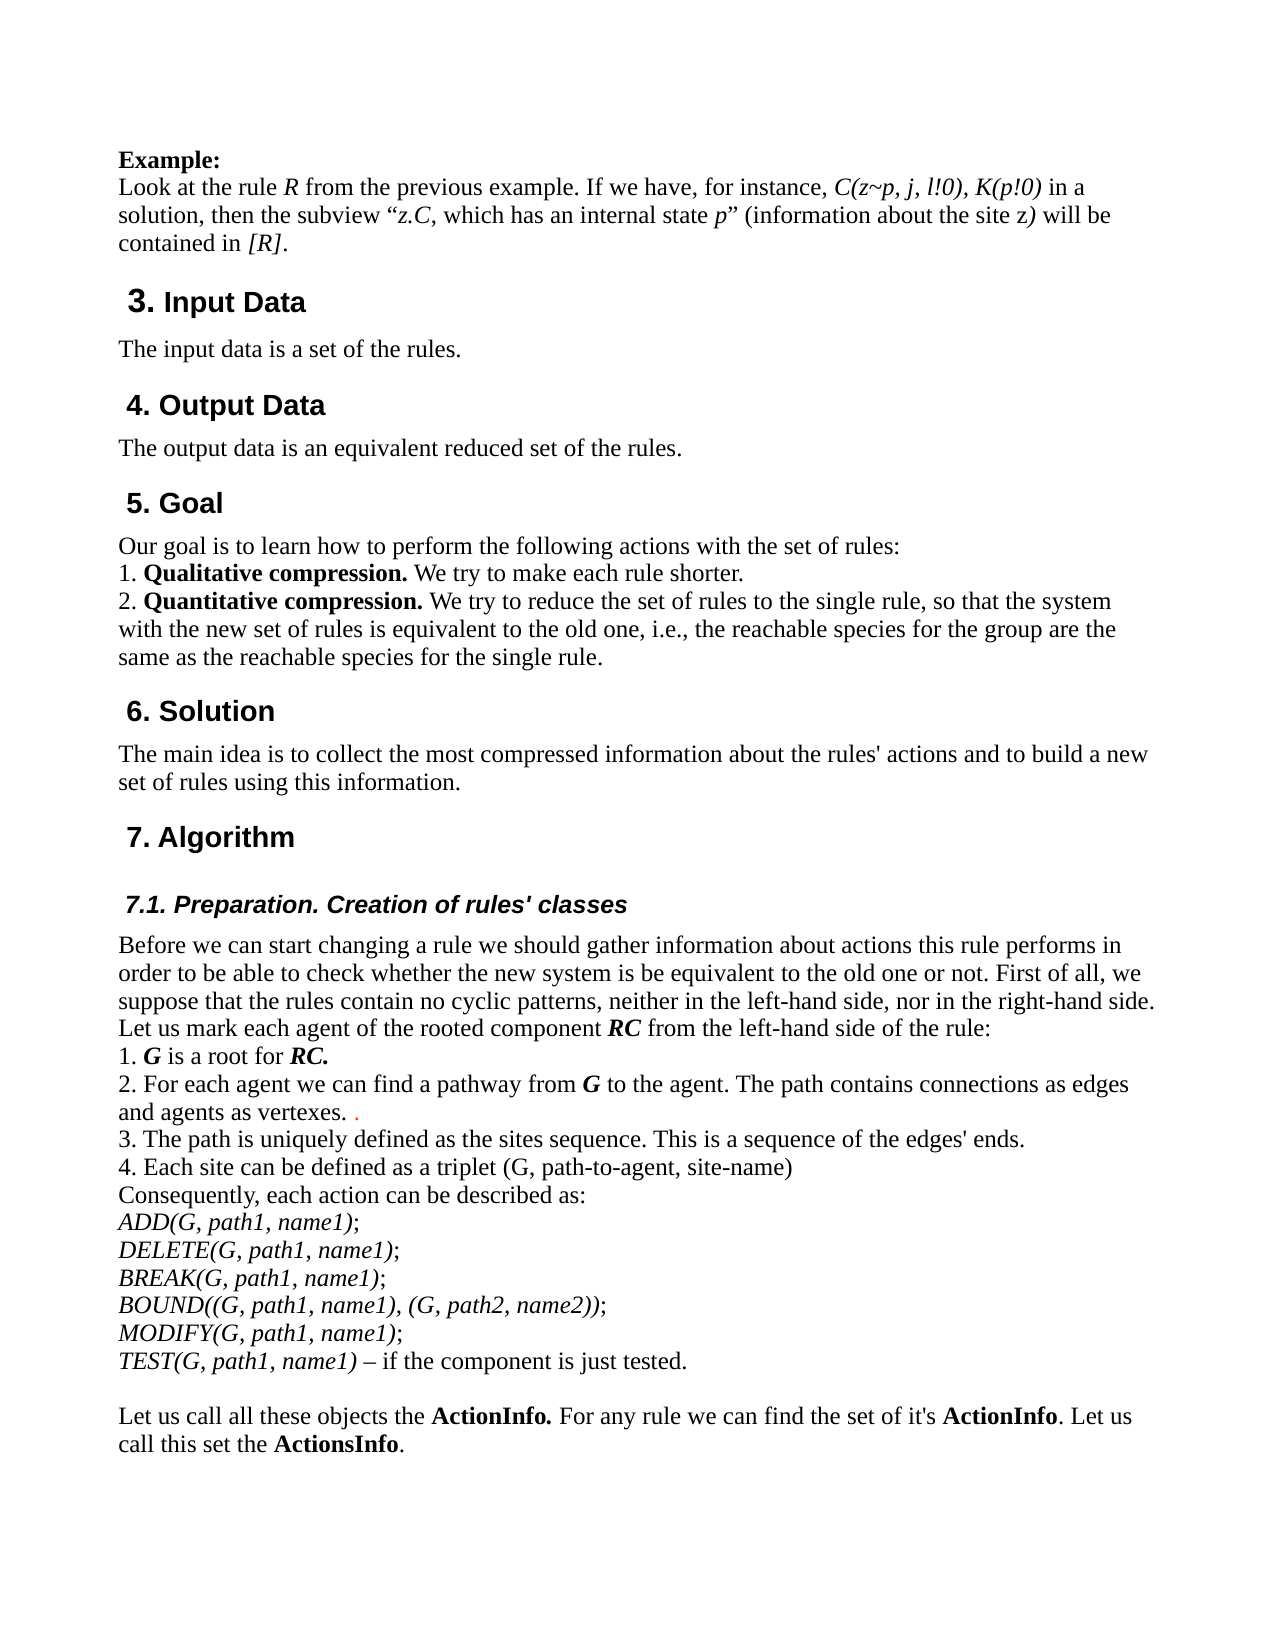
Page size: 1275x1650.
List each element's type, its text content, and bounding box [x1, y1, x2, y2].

text Before we can start changing a rule we should gather information about actions this rule performs in order to be able to check whether the new system is be equivalent to the old one or not. First of all, we suppose that the rules contain no cyclic patterns, neither in the left-hand side, nor in the right-hand side. Let us mark each agent of the rooted component RC from the left-hand side of the rule: [118, 931, 1157, 1042]
text DELETE(G, path1, name1); [118, 1236, 1157, 1264]
text Look at the rule R from the previous example. If we have, for instance, C(z~p, j, l!0), K(p!0) in a solution, then the subview “z.C, which has an internal state p” (information about the site z) will be contained in [R]. [118, 173, 1157, 257]
text TEST(G, path1, name1) – if the component is just tested. [118, 1347, 1157, 1375]
text Consequently, each action can be described as: [118, 1181, 1157, 1208]
list The path is uniquely defined as the sites sequence. This is a sequence of the edges' ends. [118, 1125, 1157, 1153]
list G is a root for RC. [118, 1042, 1157, 1070]
subtitle Solution [118, 695, 1157, 728]
text The main idea is to collect the most compressed information about the rules' actions and to build a new set of rules using this information. [118, 741, 1157, 796]
text ADD(G, path1, name1); [118, 1208, 1157, 1236]
list Qualitative compression. We try to make each rule shorter. [118, 559, 1157, 587]
subtitle Preparation. Creation of rules' classes [118, 891, 1157, 919]
list Quantitative compression. We try to reduce the set of rules to the single rule, so that the system with the new set of rules is equivalent to the old one, i.e., the reachable species for the group are the same as the reachable species for the single rule. [118, 587, 1157, 670]
text Our goal is to learn how to perform the following actions with the set of rules: [118, 532, 1157, 559]
text The input data is a set of the rules. [118, 332, 1157, 364]
text BOUND((G, path1, name1), (G, path2, name2)); [118, 1292, 1157, 1319]
text Let us call all these objects the ActionInfo. For any rule we can find the set of it's ActionInfo. Let us call this set the ActionsInfo. [118, 1402, 1157, 1458]
subtitle Goal [118, 487, 1157, 519]
text MODIFY(G, path1, name1); [118, 1319, 1157, 1347]
subtitle Output Data [118, 389, 1157, 422]
list Each site can be defined as a triplet (G, path-to-agent, site-name) [118, 1153, 1157, 1181]
subtitle Algorithm [118, 821, 1157, 853]
subtitle Input Data [118, 282, 1157, 319]
text BREAK(G, path1, name1); [118, 1264, 1157, 1292]
text The output data is an equivalent reduced set of the rules. [118, 434, 1157, 462]
text Example: [118, 146, 1157, 173]
list For each agent we can find a pathway from G to the agent. The path contains connections as edges and agents as vertexes. . [118, 1070, 1157, 1125]
